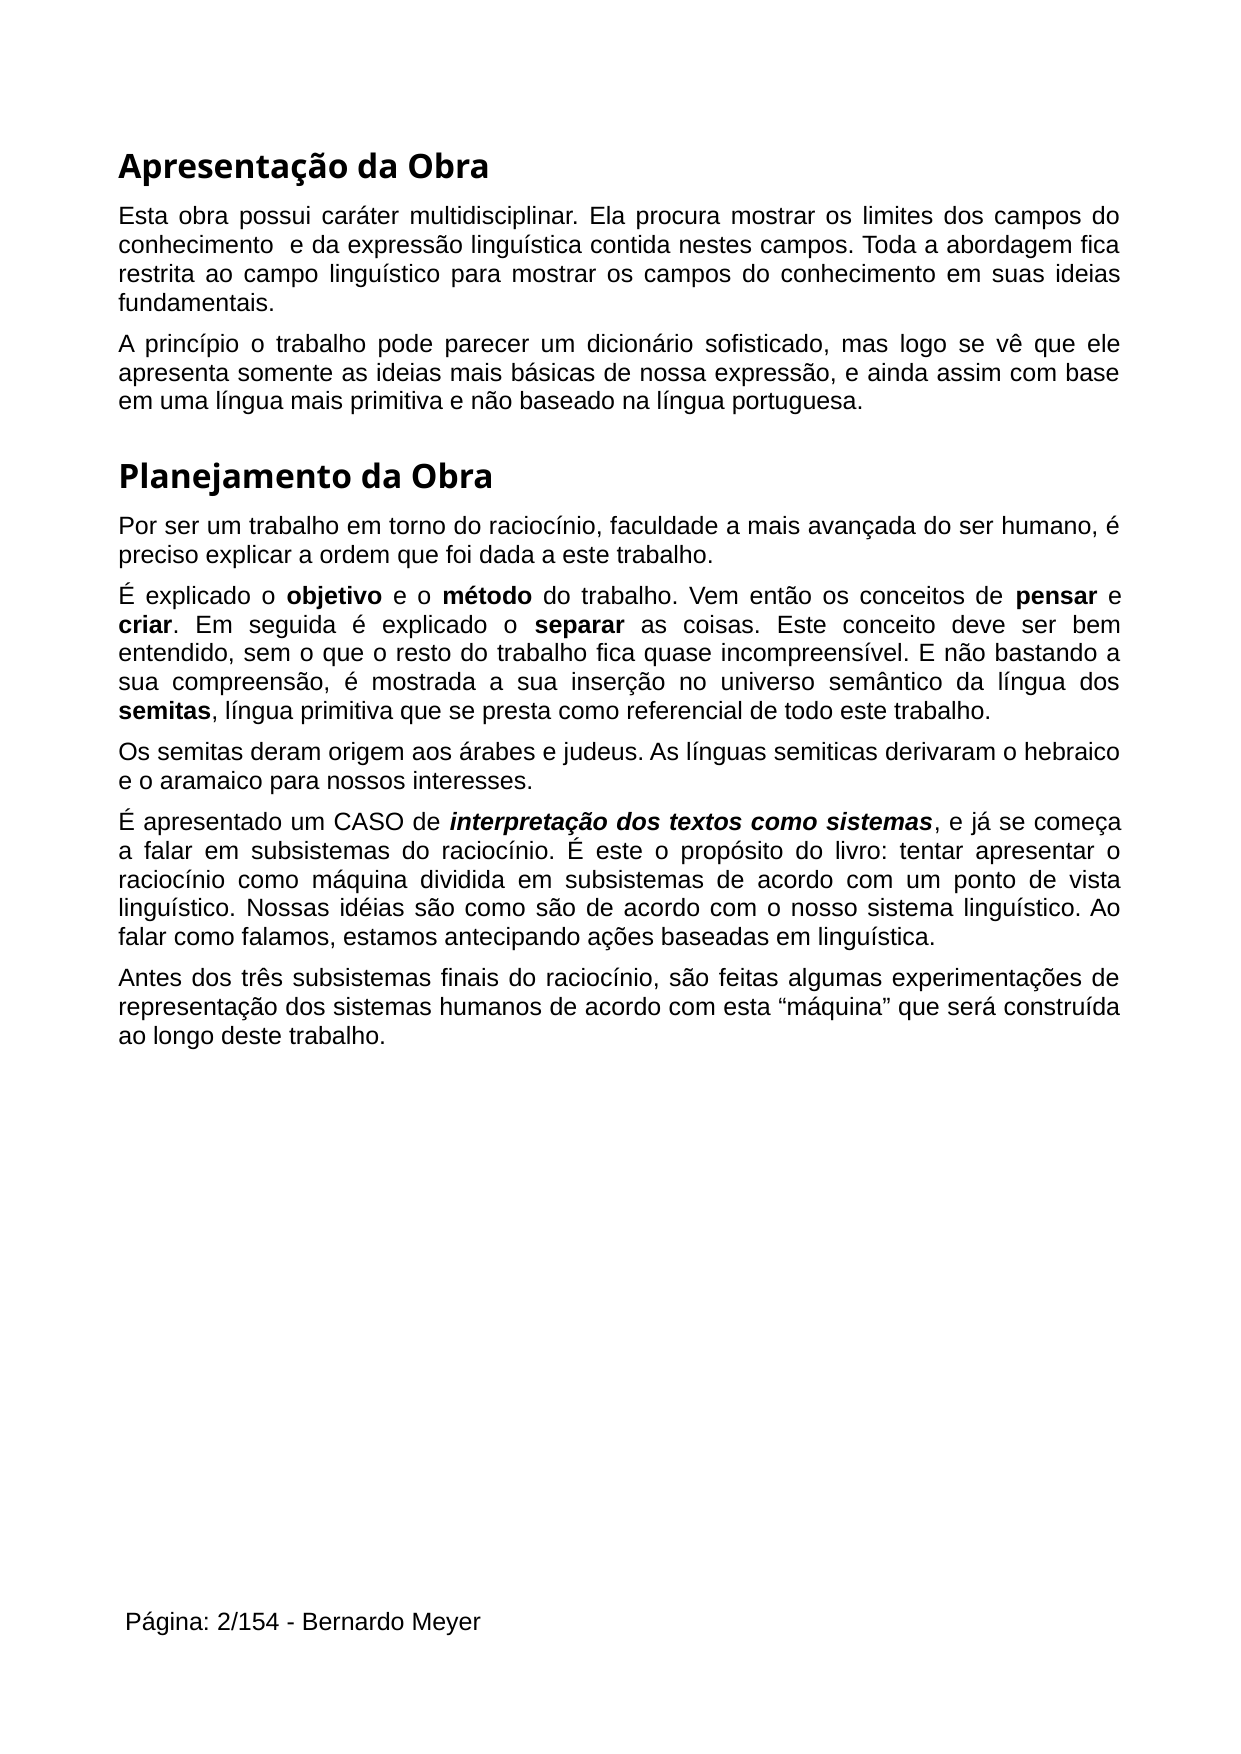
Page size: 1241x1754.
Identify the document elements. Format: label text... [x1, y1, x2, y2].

text A princípio o trabalho pode parecer um dicionário sofisticado, mas logo se vê que ele apresenta somente as ideias mais básicas de nossa expressão, e ainda assim com base em uma língua mais primitiva e não baseado na língua portuguesa. [118, 329, 1122, 415]
text É explicado o objetivo e o método do trabalho. Vem então os conceitos de pensar e criar. Em seguida é explicado o separar as coisas. Este conceito deve ser bem entendido, sem o que o resto do trabalho fica quase incompreensível. E não bastando a sua compreensão, é mostrada a sua inserção no universo semântico da língua dos semitas, língua primitiva que se presta como referencial de todo este trabalho. [118, 581, 1122, 724]
text Esta obra possui caráter multidisciplinar. Ela procura mostrar os limites dos campos do conhecimento e da expressão linguística contida nestes campos. Toda a abordagem fica restrita ao campo linguístico para mostrar os campos do conhecimento em suas ideias fundamentais. [118, 201, 1122, 316]
text Os semitas deram origem aos árabes e judeus. As línguas semiticas derivaram o hebraico e o aramaico para nossos interesses. [118, 737, 1122, 794]
text Por ser um trabalho em torno do raciocínio, faculdade a mais avançada do ser humano, é preciso explicar a ordem que foi dada a este trabalho. [118, 511, 1122, 568]
text É apresentado um CASO de interpretação dos textos como sistemas, e já se começa a falar em subsistemas do raciocínio. É este o propósito do livro: tentar apresentar o raciocínio como máquina dividida em subsistemas de acordo com um ponto de vista linguístico. Nossas idéias são como são de acordo com o nosso sistema linguístico. Ao falar como falamos, estamos antecipando ações baseadas em linguística. [118, 807, 1122, 951]
subtitle Apresentação da Obra [118, 143, 1122, 189]
subtitle Planejamento da Obra [118, 453, 1122, 498]
text Antes dos três subsistemas finais do raciocínio, são feitas algumas experimentações de representação dos sistemas humanos de acordo com esta “máquina” que será construída ao longo deste trabalho. [118, 963, 1122, 1049]
